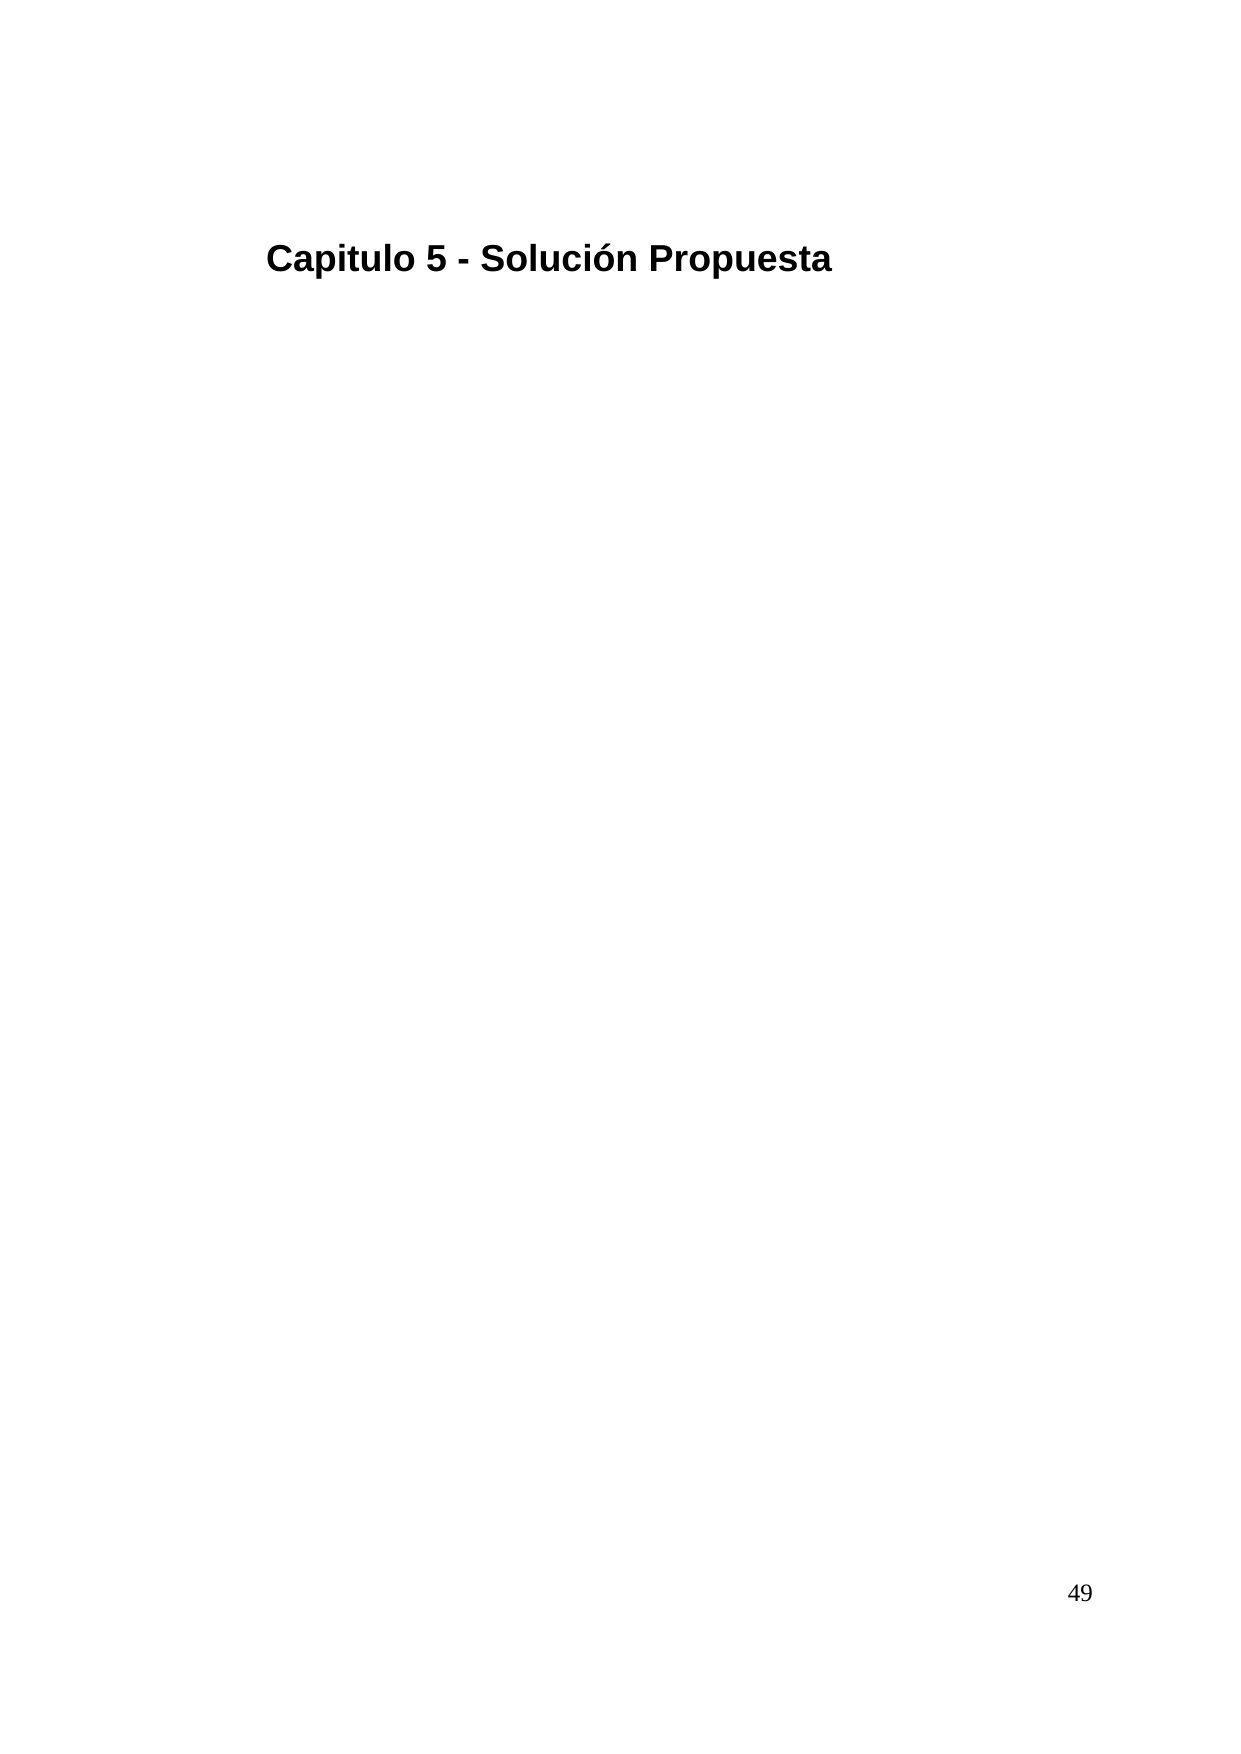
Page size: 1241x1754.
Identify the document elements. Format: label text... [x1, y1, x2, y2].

subtitle Capitulo 5 - Solución Propuesta [236, 236, 1093, 279]
